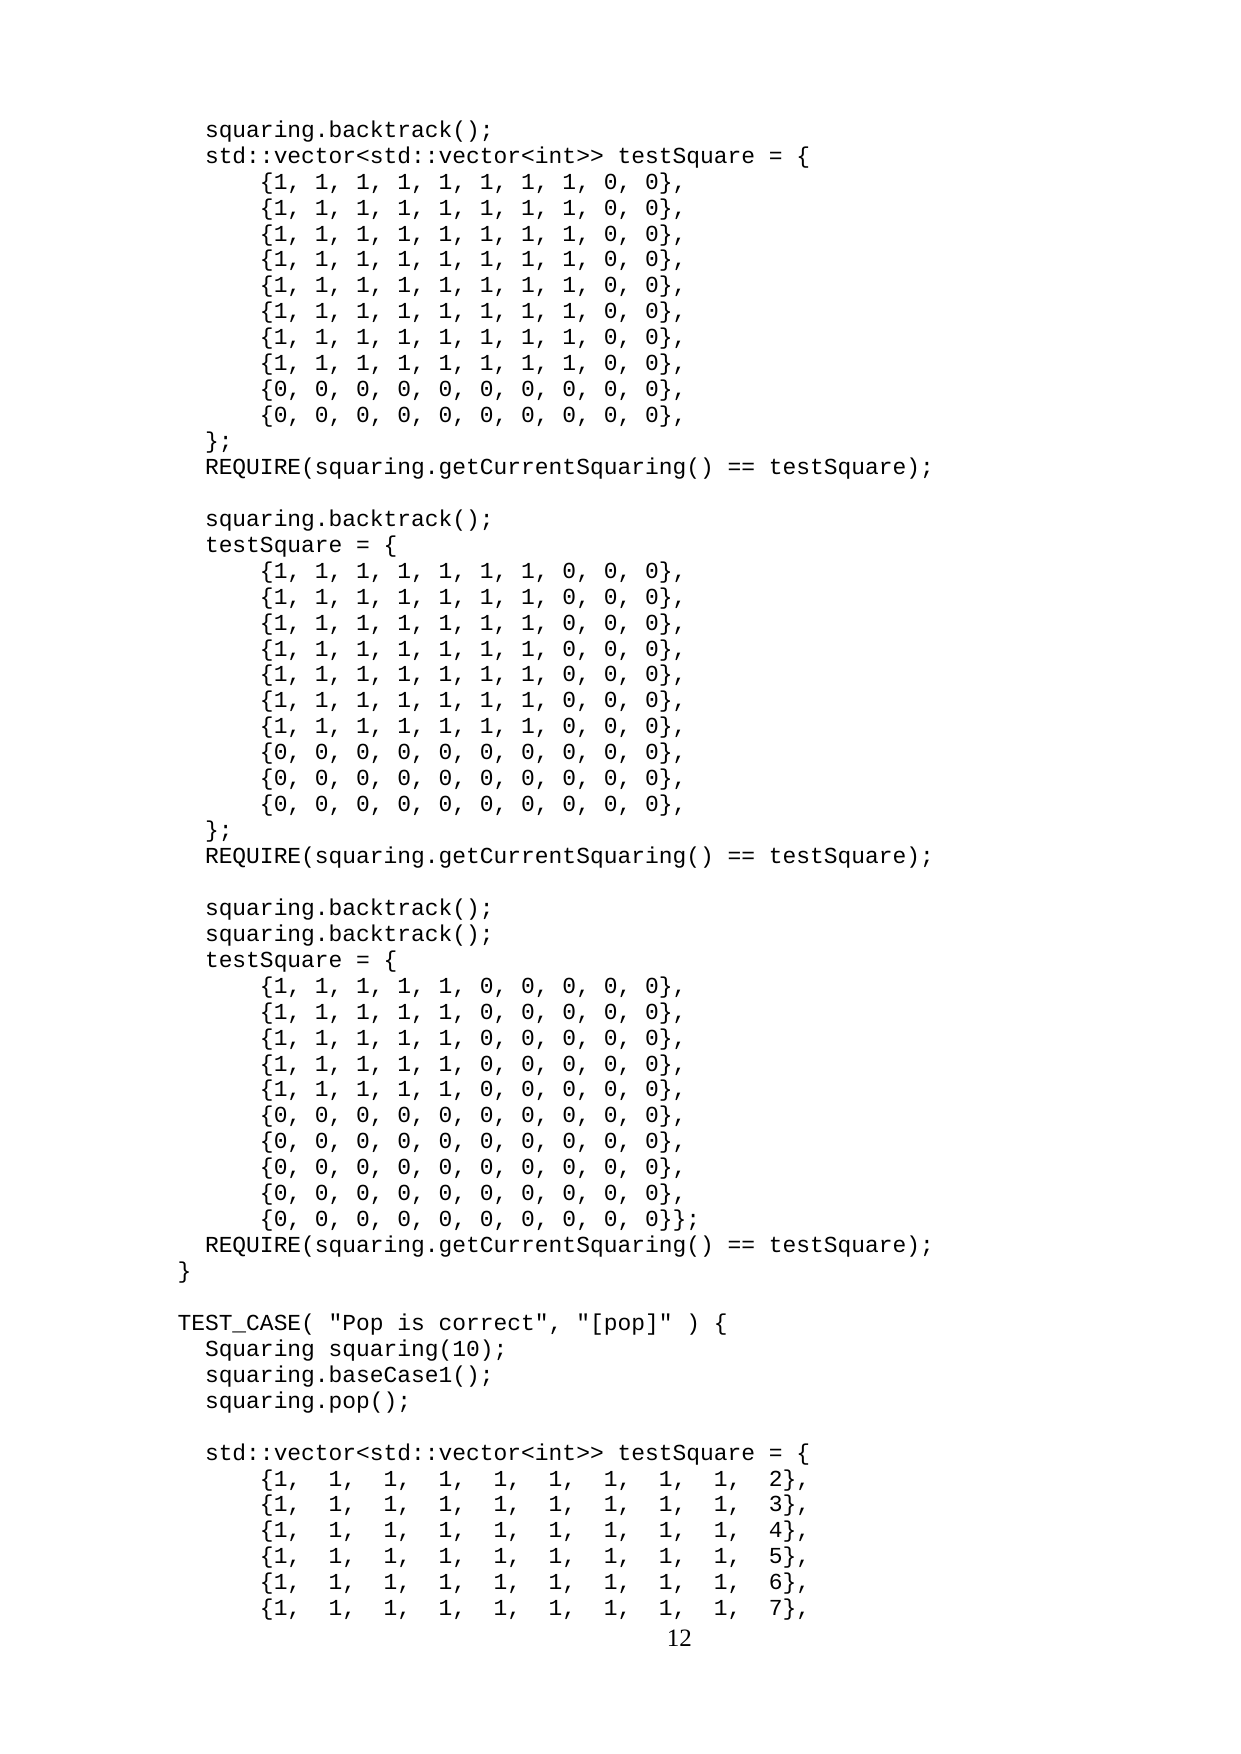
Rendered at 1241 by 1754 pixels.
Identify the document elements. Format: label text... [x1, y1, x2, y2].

text {0, 0, 0, 0, 0, 0, 0, 0, 0, 0}, [177, 741, 1181, 767]
text {1, 1, 1, 1, 1, 1, 1, 1, 1, 6}, [177, 1571, 1181, 1597]
text {1, 1, 1, 1, 1, 1, 1, 1, 1, 4}, [177, 1519, 1181, 1545]
text }; [177, 818, 1181, 844]
text REQUIRE(squaring.getCurrentSquaring() == testSquare); [177, 1233, 1181, 1259]
text {1, 1, 1, 1, 1, 1, 1, 1, 0, 0}, [177, 274, 1181, 300]
text {1, 1, 1, 1, 1, 1, 1, 1, 1, 5}, [177, 1545, 1181, 1571]
text {0, 0, 0, 0, 0, 0, 0, 0, 0, 0}, [177, 377, 1181, 403]
text {0, 0, 0, 0, 0, 0, 0, 0, 0, 0}, [177, 767, 1181, 792]
text {1, 1, 1, 1, 1, 0, 0, 0, 0, 0}, [177, 1026, 1181, 1052]
text TEST_CASE( "Pop is correct", "[pop]" ) { [177, 1311, 1181, 1337]
text {0, 0, 0, 0, 0, 0, 0, 0, 0, 0}}; [177, 1207, 1181, 1233]
text std::vector<std::vector<int>> testSquare = { [177, 144, 1181, 170]
text {1, 1, 1, 1, 1, 1, 1, 1, 1, 7}, [177, 1597, 1181, 1622]
text REQUIRE(squaring.getCurrentSquaring() == testSquare); [177, 455, 1181, 481]
text squaring.pop(); [177, 1389, 1181, 1415]
text {1, 1, 1, 1, 1, 1, 1, 0, 0, 0}, [177, 663, 1181, 689]
text {1, 1, 1, 1, 1, 0, 0, 0, 0, 0}, [177, 1000, 1181, 1026]
text {1, 1, 1, 1, 1, 1, 1, 0, 0, 0}, [177, 715, 1181, 741]
text } [177, 1259, 1181, 1285]
text {0, 0, 0, 0, 0, 0, 0, 0, 0, 0}, [177, 403, 1181, 429]
text squaring.baseCase1(); [177, 1363, 1181, 1389]
text Squaring squaring(10); [177, 1337, 1181, 1363]
text {0, 0, 0, 0, 0, 0, 0, 0, 0, 0}, [177, 1156, 1181, 1182]
text squaring.backtrack(); [177, 507, 1181, 533]
text {1, 1, 1, 1, 1, 1, 1, 0, 0, 0}, [177, 689, 1181, 715]
text }; [177, 429, 1181, 455]
text REQUIRE(squaring.getCurrentSquaring() == testSquare); [177, 844, 1181, 870]
text testSquare = { [177, 533, 1181, 559]
text {1, 1, 1, 1, 1, 1, 1, 1, 0, 0}, [177, 352, 1181, 377]
text {0, 0, 0, 0, 0, 0, 0, 0, 0, 0}, [177, 1130, 1181, 1156]
text {1, 1, 1, 1, 1, 1, 1, 0, 0, 0}, [177, 559, 1181, 585]
text {0, 0, 0, 0, 0, 0, 0, 0, 0, 0}, [177, 1104, 1181, 1130]
text {1, 1, 1, 1, 1, 1, 1, 1, 1, 3}, [177, 1493, 1181, 1519]
text {1, 1, 1, 1, 1, 1, 1, 1, 0, 0}, [177, 248, 1181, 274]
text {1, 1, 1, 1, 1, 1, 1, 1, 0, 0}, [177, 326, 1181, 352]
text {1, 1, 1, 1, 1, 0, 0, 0, 0, 0}, [177, 974, 1181, 1000]
text {1, 1, 1, 1, 1, 1, 1, 1, 0, 0}, [177, 196, 1181, 222]
text {0, 0, 0, 0, 0, 0, 0, 0, 0, 0}, [177, 1182, 1181, 1207]
text {1, 1, 1, 1, 1, 1, 1, 1, 0, 0}, [177, 300, 1181, 326]
text {1, 1, 1, 1, 1, 0, 0, 0, 0, 0}, [177, 1078, 1181, 1104]
text {0, 0, 0, 0, 0, 0, 0, 0, 0, 0}, [177, 792, 1181, 818]
text {1, 1, 1, 1, 1, 1, 1, 1, 0, 0}, [177, 170, 1181, 196]
text std::vector<std::vector<int>> testSquare = { [177, 1441, 1181, 1467]
text {1, 1, 1, 1, 1, 1, 1, 1, 1, 2}, [177, 1467, 1181, 1493]
text {1, 1, 1, 1, 1, 1, 1, 0, 0, 0}, [177, 637, 1181, 663]
text testSquare = { [177, 948, 1181, 974]
text {1, 1, 1, 1, 1, 1, 1, 1, 0, 0}, [177, 222, 1181, 248]
text {1, 1, 1, 1, 1, 1, 1, 0, 0, 0}, [177, 585, 1181, 611]
text squaring.backtrack(); [177, 922, 1181, 948]
text {1, 1, 1, 1, 1, 1, 1, 0, 0, 0}, [177, 611, 1181, 637]
text {1, 1, 1, 1, 1, 0, 0, 0, 0, 0}, [177, 1052, 1181, 1078]
text squaring.backtrack(); [177, 896, 1181, 922]
text squaring.backtrack(); [177, 118, 1181, 144]
